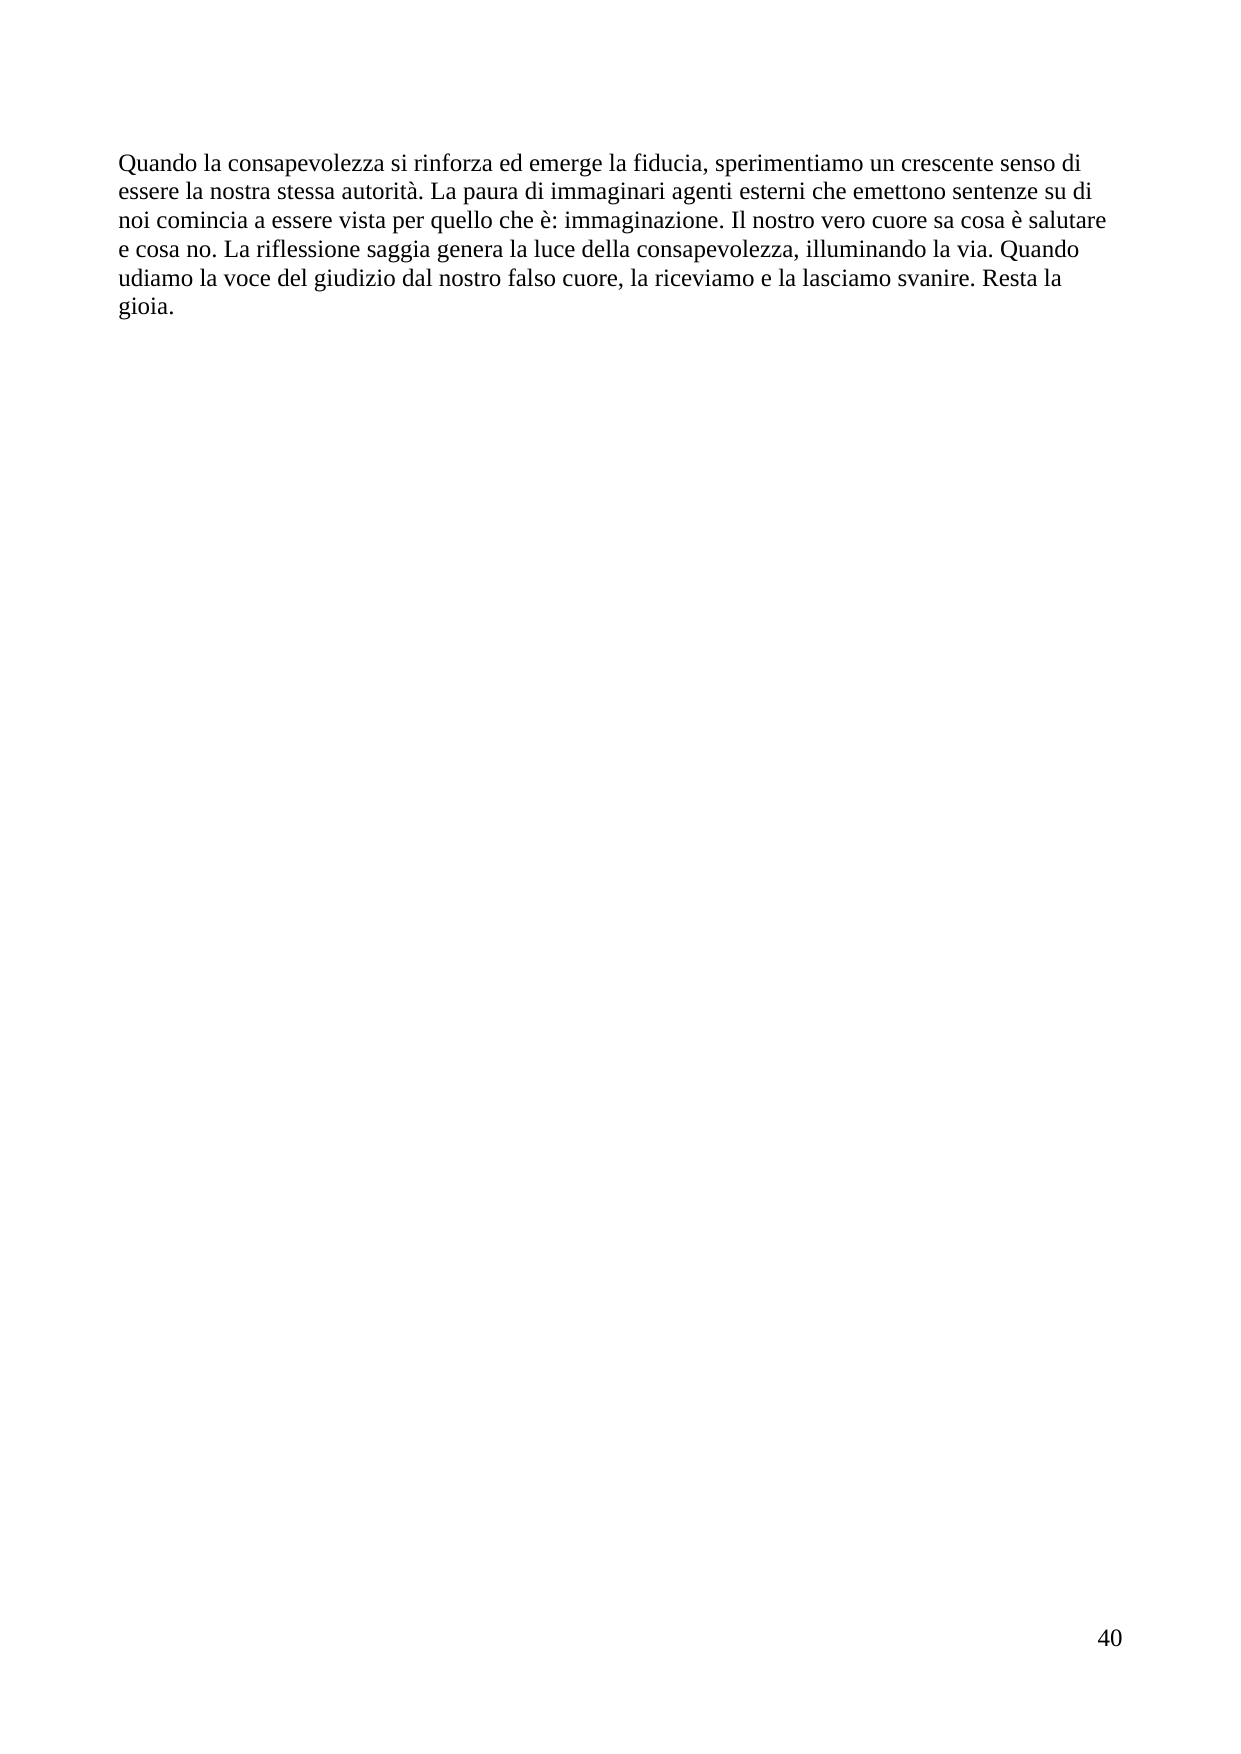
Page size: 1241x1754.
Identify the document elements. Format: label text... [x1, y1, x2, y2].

text Quando la consapevolezza si rinforza ed emerge la fiducia, sperimentiamo un crescente senso di essere la nostra stessa autorità. La paura di immaginari agenti esterni che emettono sentenze su di noi comincia a essere vista per quello che è: immaginazione. Il nostro vero cuore sa cosa è salutare e cosa no. La riflessione saggia genera la luce della consapevolezza, illuminando la via. Quando udiamo la voce del giudizio dal nostro falso cuore, la riceviamo e la lasciamo svanire. Resta la gioia. [118, 148, 1122, 320]
